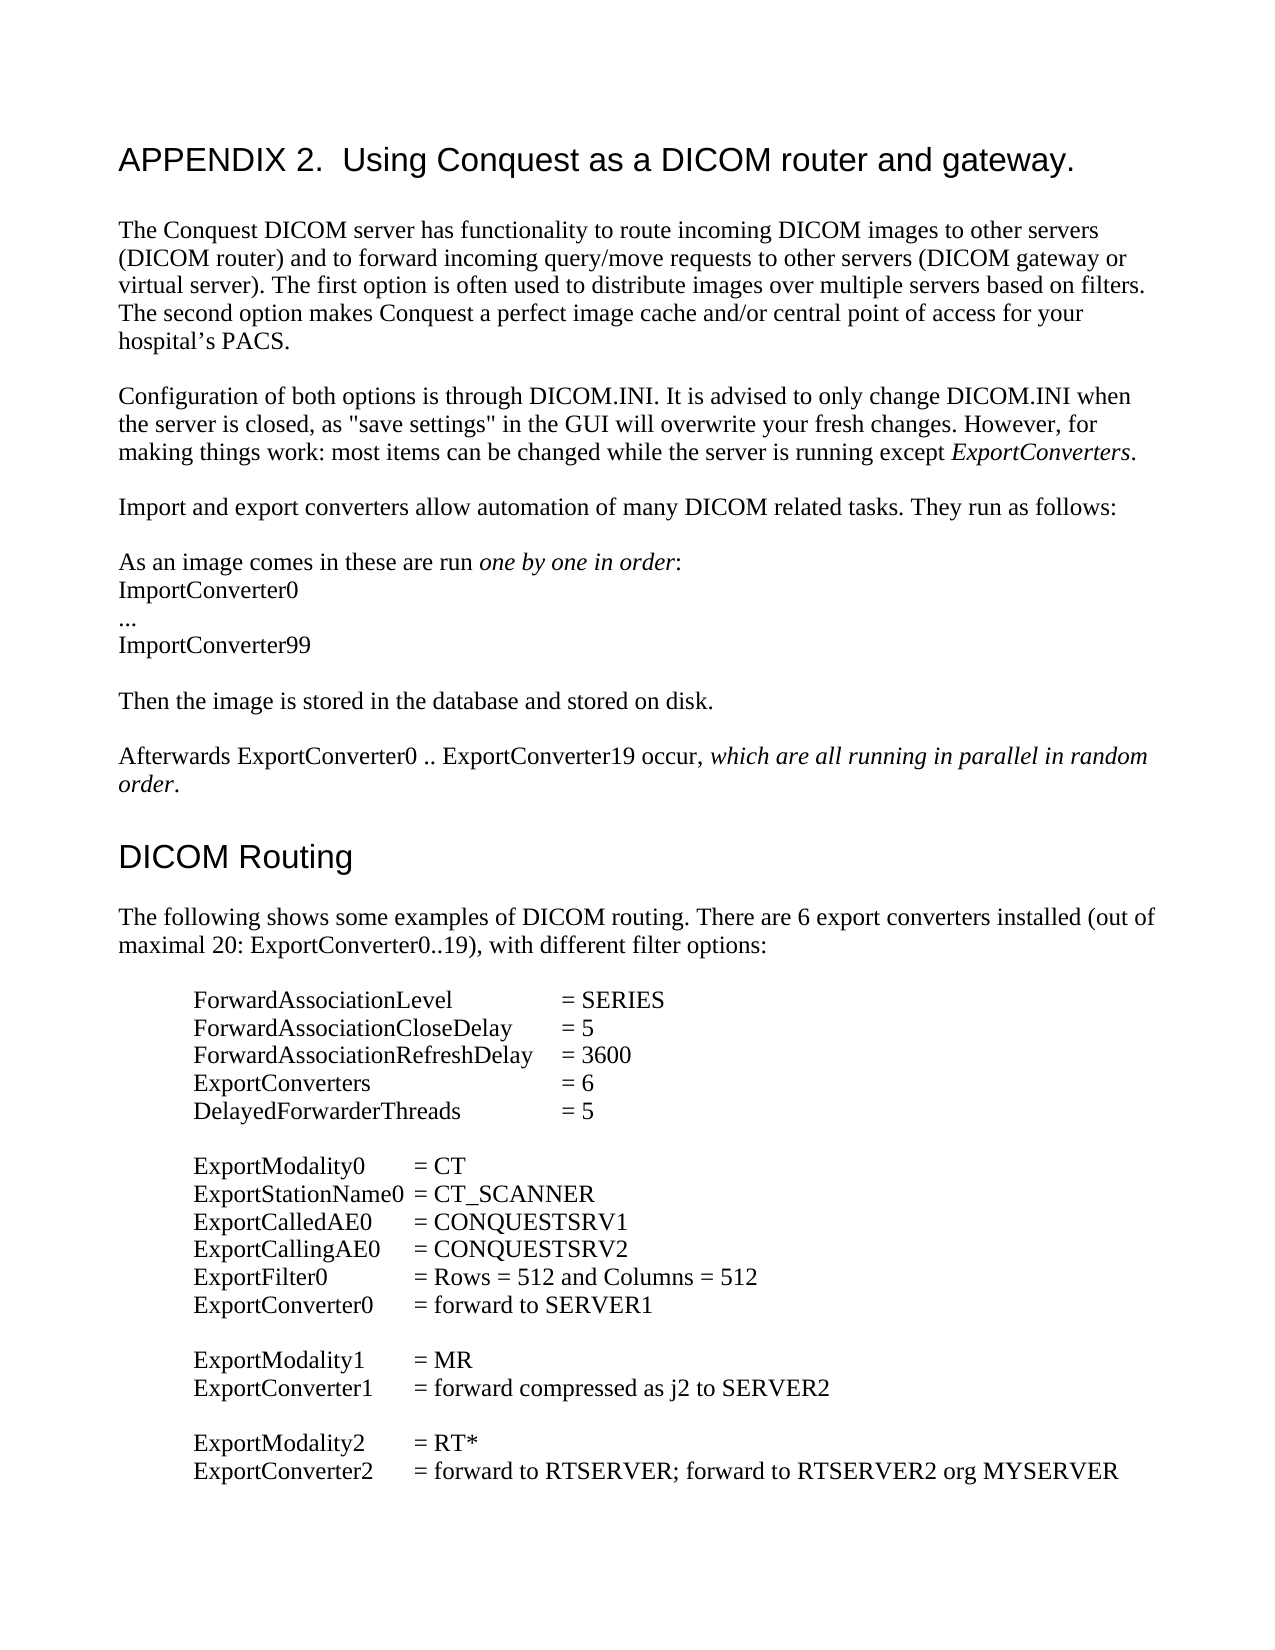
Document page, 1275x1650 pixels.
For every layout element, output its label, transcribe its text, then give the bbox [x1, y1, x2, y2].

text DICOM Routing [118, 838, 1157, 875]
text ExportConverter0 = forward to SERVER1 [118, 1291, 1157, 1319]
text APPENDIX 2. Using Conquest as a DICOM router and gateway. [118, 141, 1157, 179]
text ExportFilter0 = Rows = 512 and Columns = 512 [118, 1263, 1157, 1291]
text DelayedForwarderThreads = 5 [118, 1097, 1157, 1125]
text ExportModality2 = RT* [118, 1429, 1157, 1457]
text ExportConverters = 6 [118, 1069, 1157, 1097]
text As an image comes in these are run one by one in order: ImportConverter0 ... ImportConverter99 Then the image is stored in the database and stored on disk. Afterwards ExportConverter0 .. ExportConverter19 occur, which are all running in parallel in random order. [118, 521, 1157, 798]
text The Conquest DICOM server has functionality to route incoming DICOM images to other servers (DICOM router) and to forward incoming query/move requests to other servers (DICOM gateway or virtual server). The first option is often used to distribute images over multiple servers based on filters. The second option makes Conquest a perfect image cache and/or central point of access for your hospital’s PACS. [118, 216, 1157, 354]
text ExportModality1 = MR [118, 1346, 1157, 1374]
text ExportModality0 = CT [118, 1152, 1157, 1180]
text Configuration of both options is through DICOM.INI. It is advised to only change DICOM.INI when the server is closed, as "save settings" in the GUI will overwrite your fresh changes. However, for making things work: most items can be changed while the server is running except ExportConverters. [118, 382, 1157, 465]
text ForwardAssociationRefreshDelay = 3600 [118, 1042, 1157, 1069]
text ExportCallingAE0 = CONQUESTSRV2 [118, 1236, 1157, 1263]
text The following shows some examples of DICOM routing. There are 6 export converters installed (out of maximal 20: ExportConverter0..19), with different filter options: [118, 903, 1157, 958]
text ForwardAssociationCloseDelay = 5 [118, 1014, 1157, 1042]
text Import and export converters allow automation of many DICOM related tasks. They run as follows: [118, 493, 1157, 521]
text ExportConverter2 = forward to RTSERVER; forward to RTSERVER2 org MYSERVER [118, 1457, 1157, 1485]
text ExportConverter1 = forward compressed as j2 to SERVER2 [118, 1374, 1157, 1402]
text ExportStationName0 = CT_SCANNER [118, 1180, 1157, 1208]
text ExportCalledAE0 = CONQUESTSRV1 [118, 1208, 1157, 1236]
text ForwardAssociationLevel = SERIES [118, 986, 1157, 1014]
